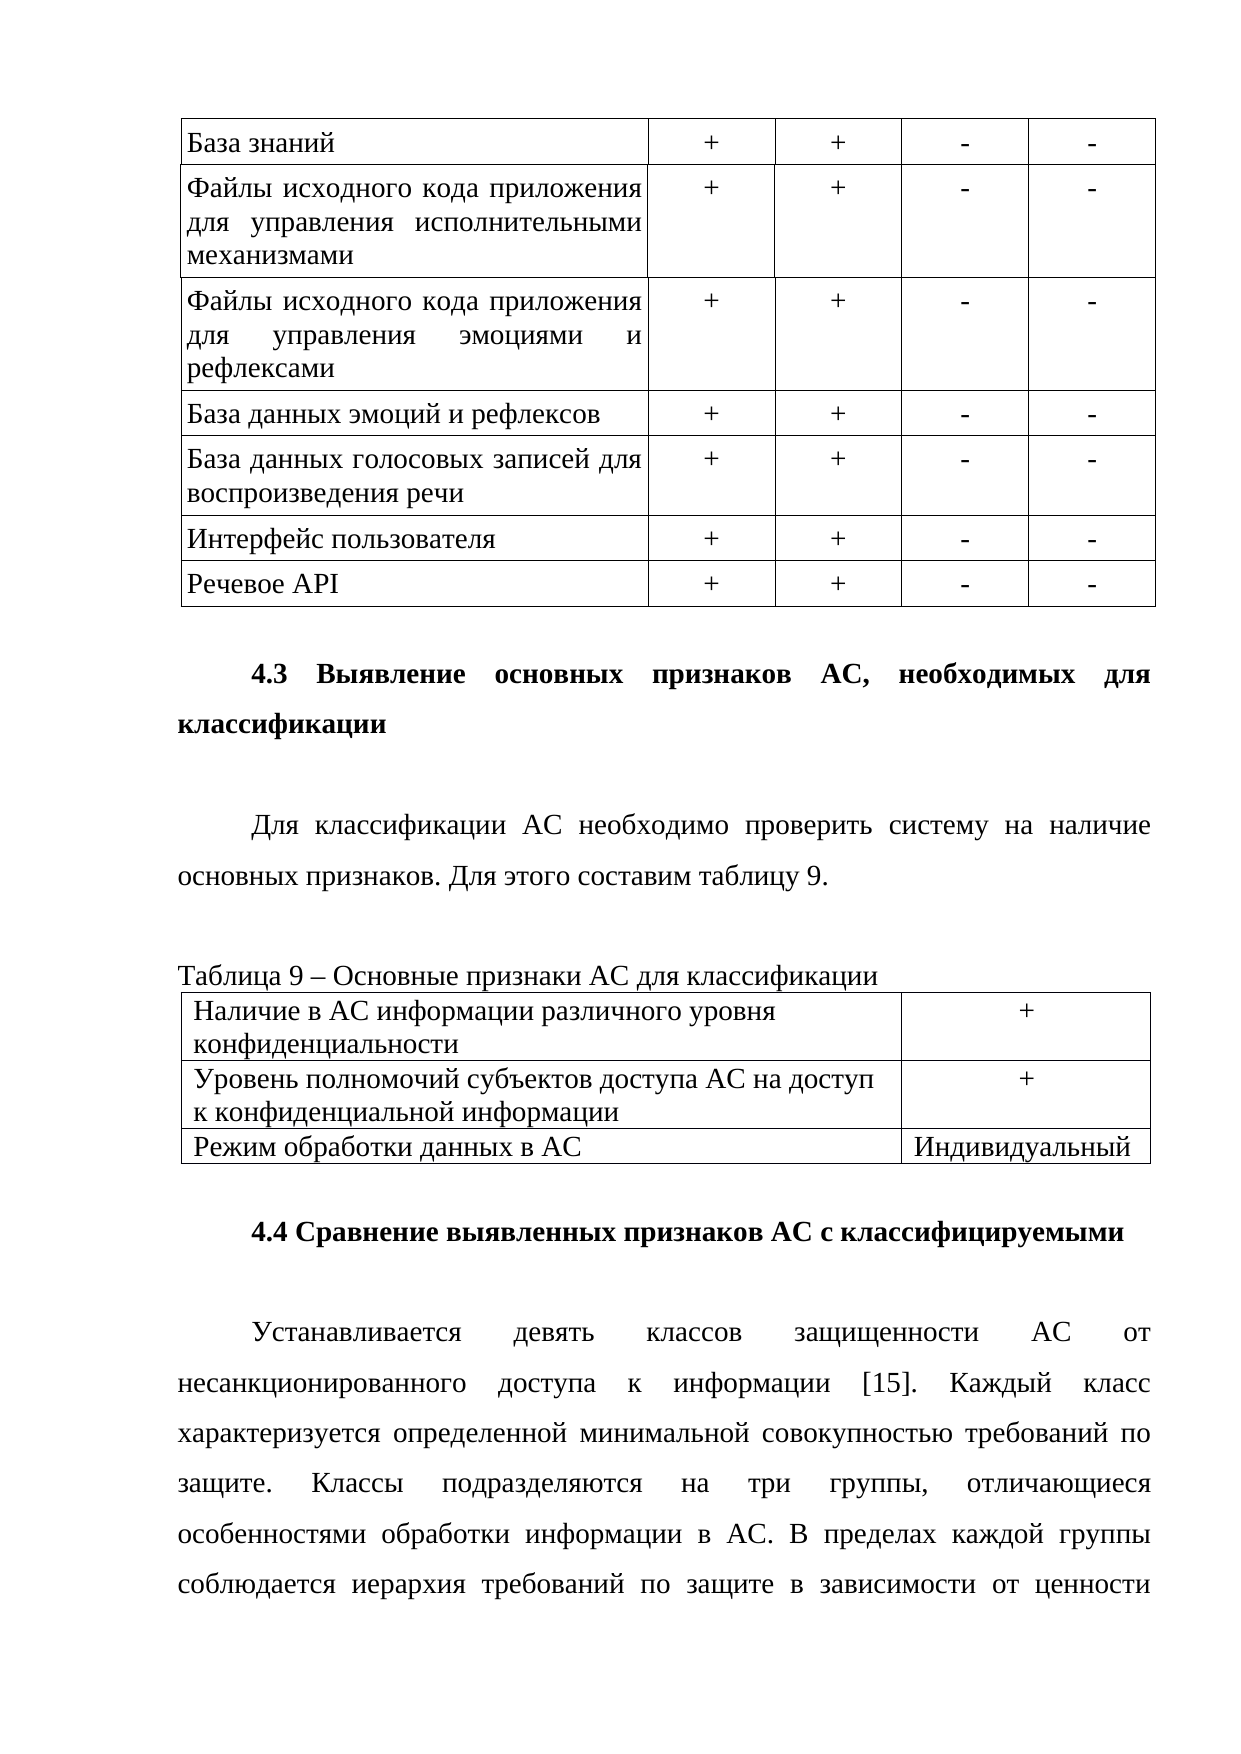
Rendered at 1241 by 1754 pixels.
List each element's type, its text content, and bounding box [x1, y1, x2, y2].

subtitle 4.3 Выявление основных признаков АС, необходимых для классификации [177, 656, 1152, 740]
table_cell - [902, 391, 1028, 435]
table_cell + [649, 436, 775, 514]
table_cell Индивидуальный [902, 1129, 1150, 1163]
table_cell + [776, 391, 901, 435]
table_cell База данных эмоций и рефлексов [182, 391, 648, 435]
table_cell Уровень полномочий субъектов доступа АС на доступ к конфиденциальной информации [182, 1061, 901, 1128]
table_cell + [776, 516, 901, 560]
table_cell - [902, 561, 1028, 606]
subtitle 4.4 Сравнение выявленных признаков АС с классифицируемыми [177, 1214, 1152, 1247]
table_header + [776, 119, 901, 164]
table_cell - [1029, 436, 1155, 514]
table_header + [649, 119, 775, 164]
table_header База знаний [182, 119, 648, 164]
table_cell - [1029, 561, 1155, 606]
table_header + [902, 993, 1150, 1060]
table_cell - [902, 165, 1028, 277]
table_cell Файлы исходного кода приложения для управления исполнительными механизмами [181, 165, 647, 277]
text Таблица 9 – Основные признаки АС для классификации [177, 958, 1152, 992]
table_header - [1029, 119, 1155, 164]
table_header - [902, 119, 1028, 164]
text Устанавливается девять классов защищенности АС от несанкционированного доступа к информации [15]. Каждый класс характеризуется определенной минимальной совокупностью требований по защите. Классы подразделяются на три группы, отличающиеся особенностями обработки информации в АС. В пределах каждой группы соблюдается иерархия требований по защите в зависимости от ценности [177, 1314, 1152, 1600]
table_cell + [649, 516, 775, 560]
table_cell + [649, 278, 775, 390]
table_cell + [776, 436, 901, 514]
table_cell - [1029, 278, 1155, 390]
table_cell Режим обработки данных в АС [182, 1129, 901, 1163]
table_cell + [776, 561, 901, 606]
table_cell + [649, 561, 775, 606]
table_cell - [902, 516, 1028, 560]
table_cell Речевое API [182, 561, 648, 606]
table_cell - [902, 278, 1028, 390]
table_cell + [648, 165, 774, 277]
table_cell - [1029, 516, 1155, 560]
table_cell + [902, 1061, 1150, 1128]
table_cell - [1029, 391, 1155, 435]
table_header Наличие в АС информации различного уровня конфиденциальности [182, 993, 901, 1060]
table_cell Файлы исходного кода приложения для управления эмоциями и рефлексами [182, 278, 648, 390]
table_cell - [902, 436, 1028, 514]
table_cell База данных голосовых записей для воспроизведения речи [182, 436, 648, 514]
table_cell + [775, 165, 901, 277]
table_cell - [1029, 165, 1155, 277]
table_cell Интерфейс пользователя [182, 516, 648, 560]
table_cell + [649, 391, 775, 435]
table_cell + [776, 278, 901, 390]
text Для классификации АС необходимо проверить систему на наличие основных признаков. Для этого составим таблицу 9. [177, 807, 1152, 891]
